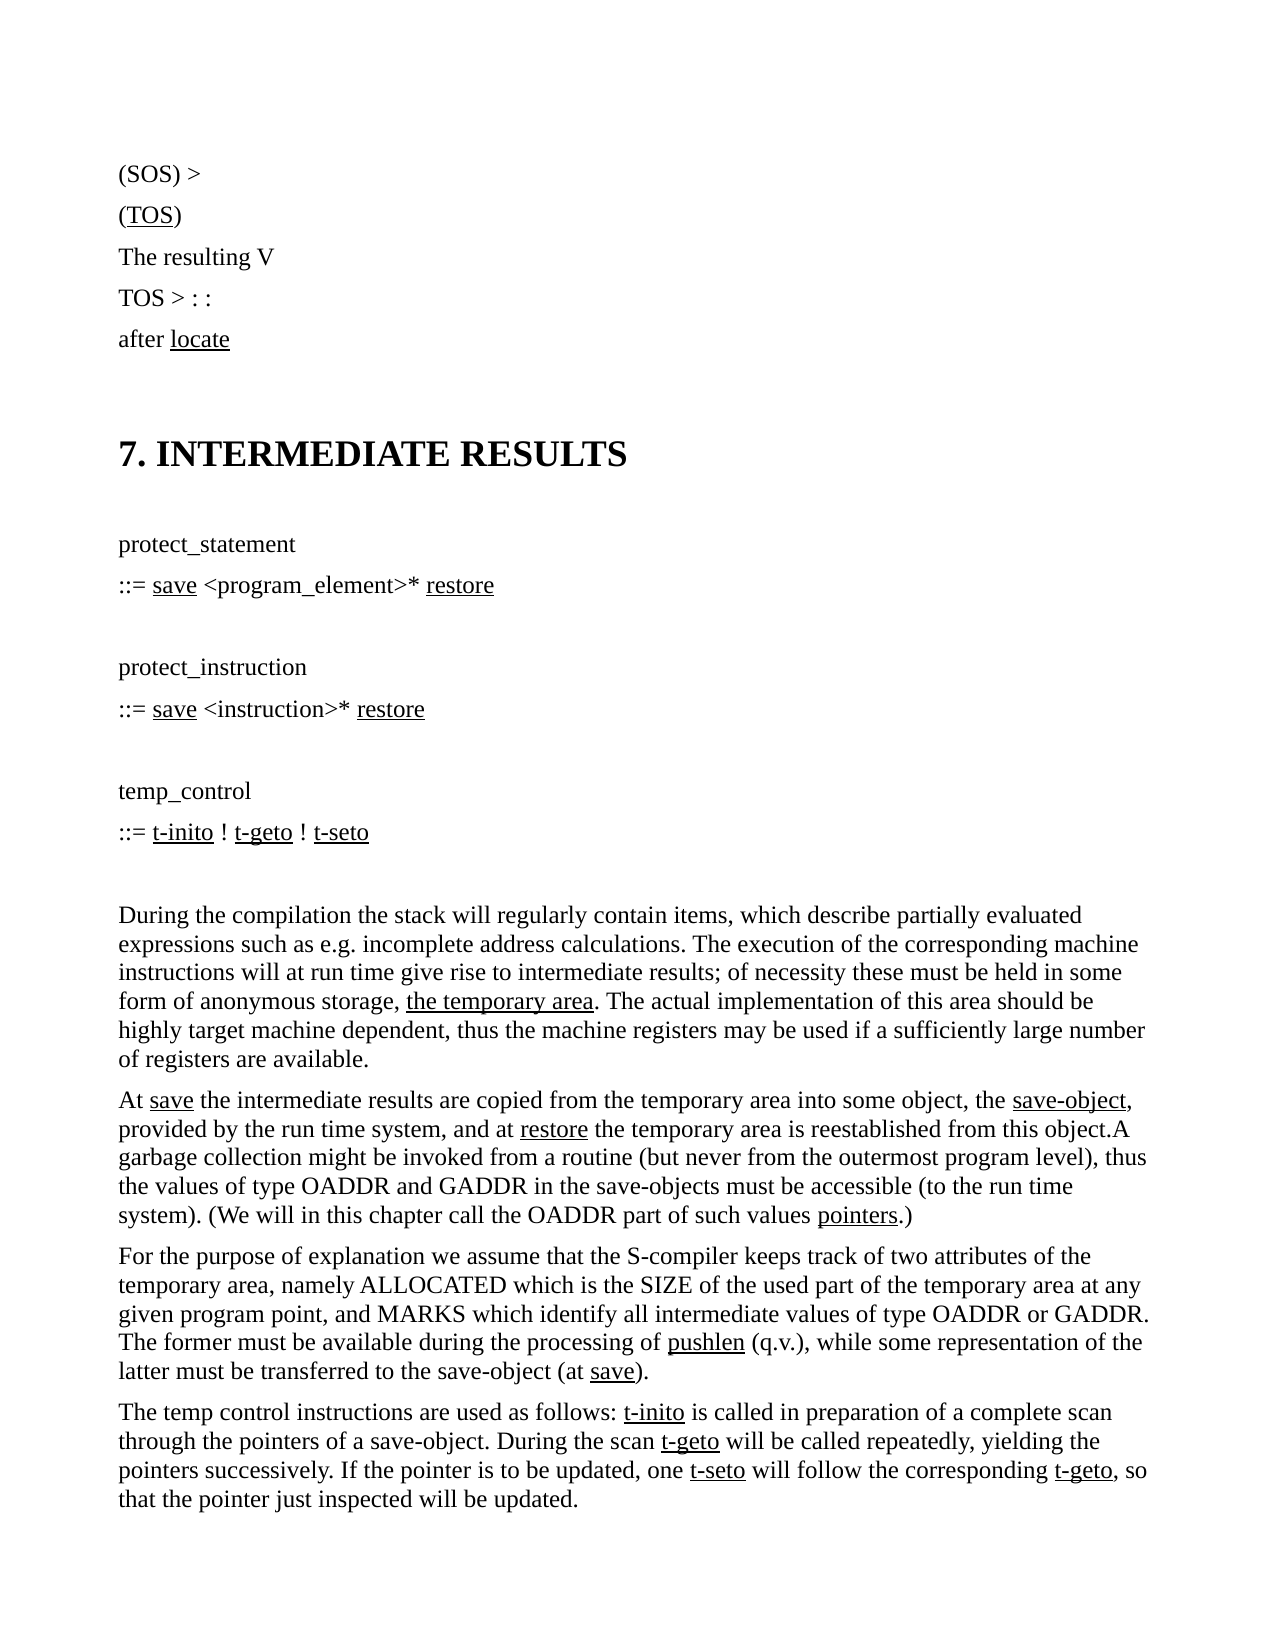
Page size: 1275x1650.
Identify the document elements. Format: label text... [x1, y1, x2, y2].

text For the purpose of explanation we assume that the S-compiler keeps track of two attributes of the temporary area, namely ALLOCATED which is the SIZE of the used part of the temporary area at any given program point, and MARKS which identify all intermediate values of type OADDR or GADDR. The former must be available during the processing of pushlen (q.v.), while some representation of the latter must be transferred to the save-object (at save). [118, 1241, 1157, 1385]
text (SOS) > [118, 159, 1157, 188]
text (TOS) [118, 201, 1157, 229]
text protect_instruction [118, 652, 1157, 681]
text The resulting V [118, 242, 1157, 271]
text The temp control instructions are used as follows: t-inito is called in preparation of a complete scan through the pointers of a save-object. During the scan t-geto will be called repeatedly, yielding the pointers successively. If the pointer is to be updated, one t-seto will follow the corresponding t-geto, so that the pointer just inspected will be updated. [118, 1397, 1157, 1512]
text temp_control [118, 776, 1157, 805]
text ::= save <instruction>* restore [118, 694, 1157, 722]
subtitle 7. INTERMEDIATE RESULTS [118, 432, 1157, 475]
text During the compilation the stack will regularly contain items, which describe partially evaluated expressions such as e.g. incomplete address calculations. The execution of the corresponding machine instructions will at run time give rise to intermediate results; of necessity these must be held in some form of anonymous storage, the temporary area. The actual implementation of this area should be highly target machine dependent, thus the machine registers may be used if a sufficiently large number of registers are available. [118, 900, 1157, 1072]
text protect_statement [118, 529, 1157, 557]
text At save the intermediate results are copied from the temporary area into some object, the save-object, provided by the run time system, and at restore the temporary area is reestablished from this object.A garbage collection might be invoked from a routine (but never from the outermost program level), thus the values of type OADDR and GADDR in the save-objects must be accessible (to the run time system). (We will in this chapter call the OADDR part of such values pointers.) [118, 1085, 1157, 1229]
text ::= save <program_element>* restore [118, 570, 1157, 599]
text TOS > : : [118, 283, 1157, 312]
text ::= t-inito ! t-geto ! t-seto [118, 817, 1157, 846]
text after locate [118, 324, 1157, 353]
